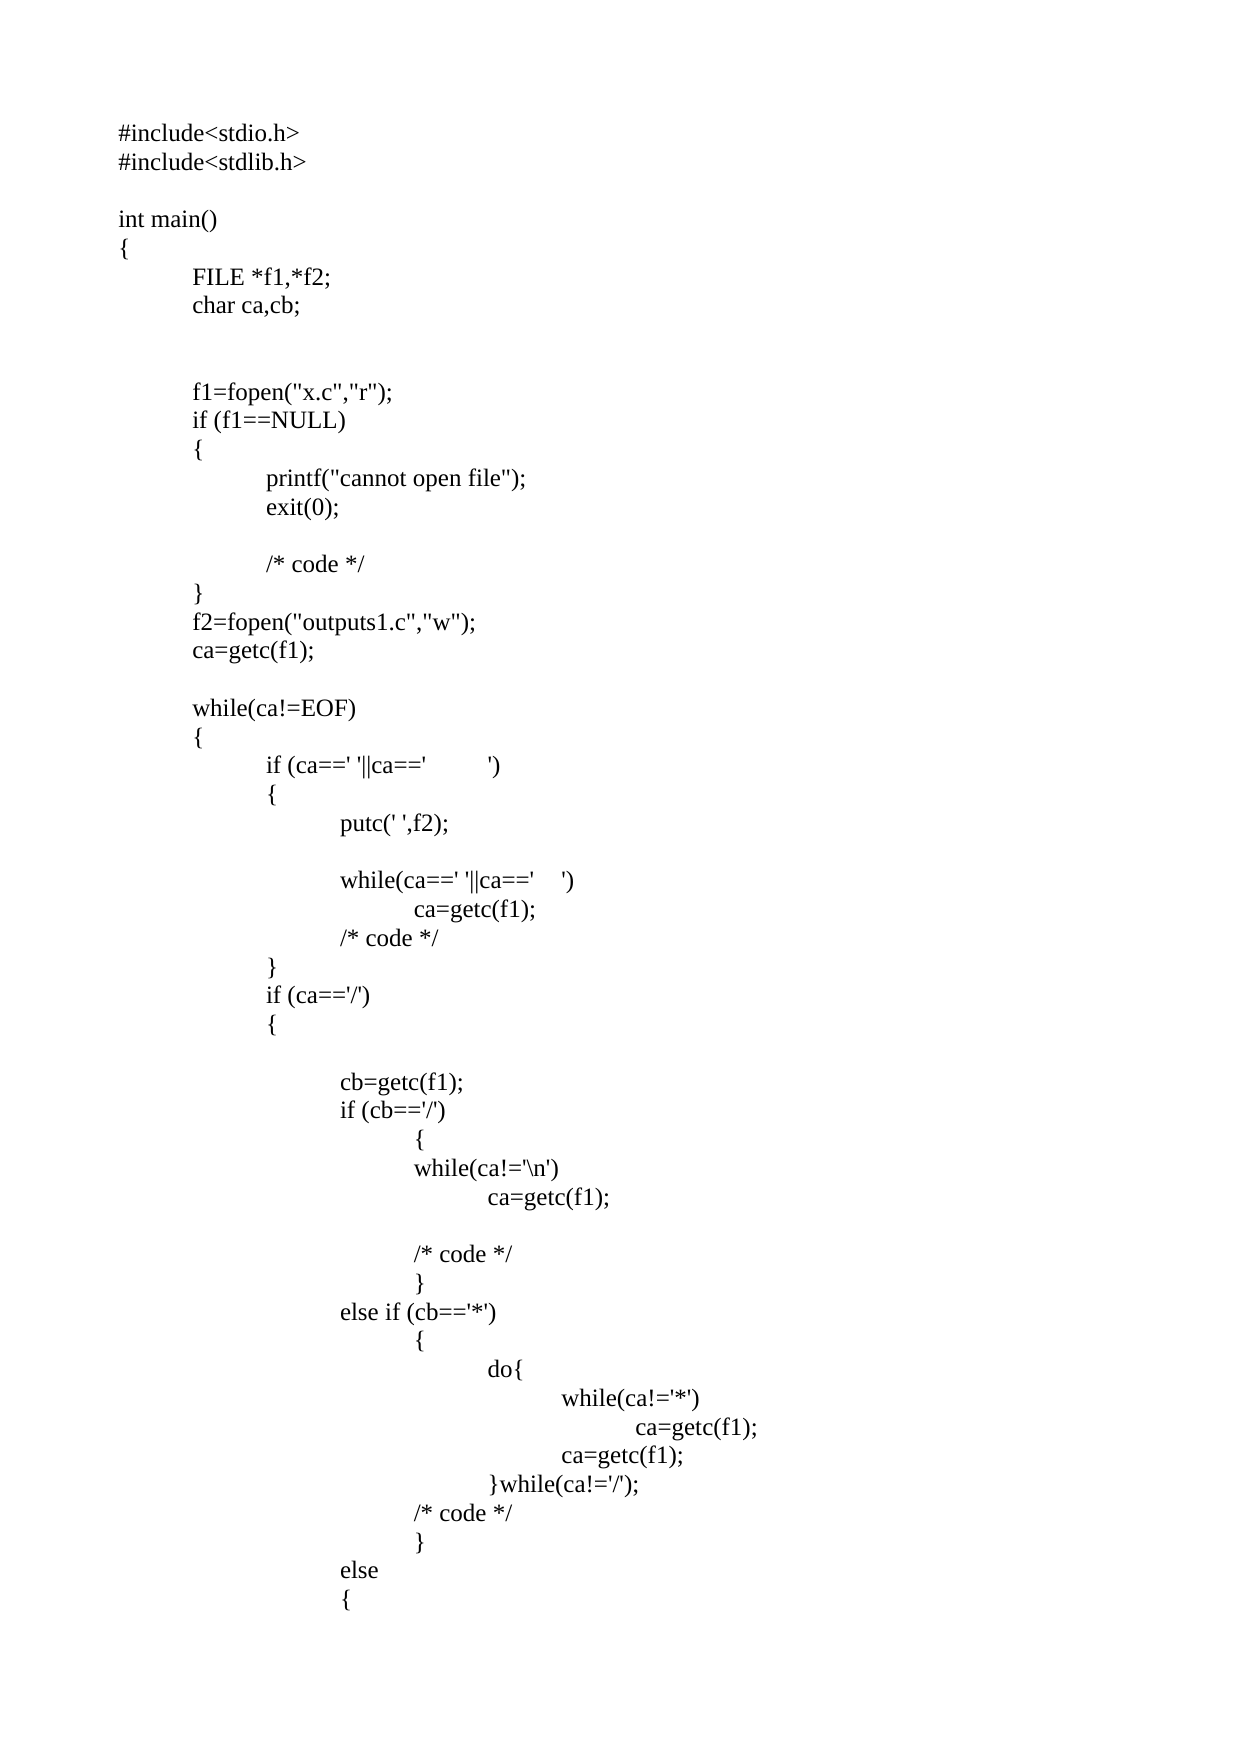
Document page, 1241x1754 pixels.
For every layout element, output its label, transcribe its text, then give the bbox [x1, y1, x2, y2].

text { [118, 233, 1122, 262]
text ca=getc(f1); [118, 1441, 1122, 1469]
text ca=getc(f1); [118, 1182, 1122, 1211]
text { [118, 779, 1122, 808]
text exit(0); [118, 492, 1122, 521]
text { [118, 1009, 1122, 1038]
text while(ca!='*') [118, 1383, 1122, 1412]
text do{ [118, 1354, 1122, 1383]
text if (ca=='/') [118, 981, 1122, 1009]
text else [118, 1556, 1122, 1584]
text putc(' ',f2); [118, 808, 1122, 837]
text { [118, 1124, 1122, 1153]
text printf("cannot open file"); [118, 463, 1122, 492]
text ca=getc(f1); [118, 1412, 1122, 1441]
text ca=getc(f1); [118, 894, 1122, 923]
text cb=getc(f1); [118, 1067, 1122, 1096]
text while(ca==' '||ca==' ') [118, 866, 1122, 894]
text #include<stdio.h> [118, 118, 1122, 147]
text } [118, 1527, 1122, 1556]
text { [118, 722, 1122, 751]
text { [118, 1326, 1122, 1354]
text FILE *f1,*f2; [118, 262, 1122, 291]
text while(ca!='\n') [118, 1153, 1122, 1182]
text if (f1==NULL) [118, 406, 1122, 434]
text } [118, 1268, 1122, 1297]
text /* code */ [118, 1239, 1122, 1268]
text f1=fopen("x.c","r"); [118, 377, 1122, 406]
text if (ca==' '||ca==' ') [118, 751, 1122, 779]
text else if (cb=='*') [118, 1297, 1122, 1326]
text /* code */ [118, 1498, 1122, 1527]
text f2=fopen("outputs1.c","w"); [118, 607, 1122, 636]
text int main() [118, 204, 1122, 233]
text #include<stdlib.h> [118, 147, 1122, 176]
text } [118, 952, 1122, 981]
text /* code */ [118, 923, 1122, 952]
text ca=getc(f1); [118, 636, 1122, 664]
text } [118, 578, 1122, 607]
text char ca,cb; [118, 291, 1122, 319]
text if (cb=='/') [118, 1096, 1122, 1124]
text while(ca!=EOF) [118, 693, 1122, 722]
text { [118, 1584, 1122, 1613]
text { [118, 434, 1122, 463]
text }while(ca!='/'); [118, 1469, 1122, 1498]
text /* code */ [118, 549, 1122, 578]
